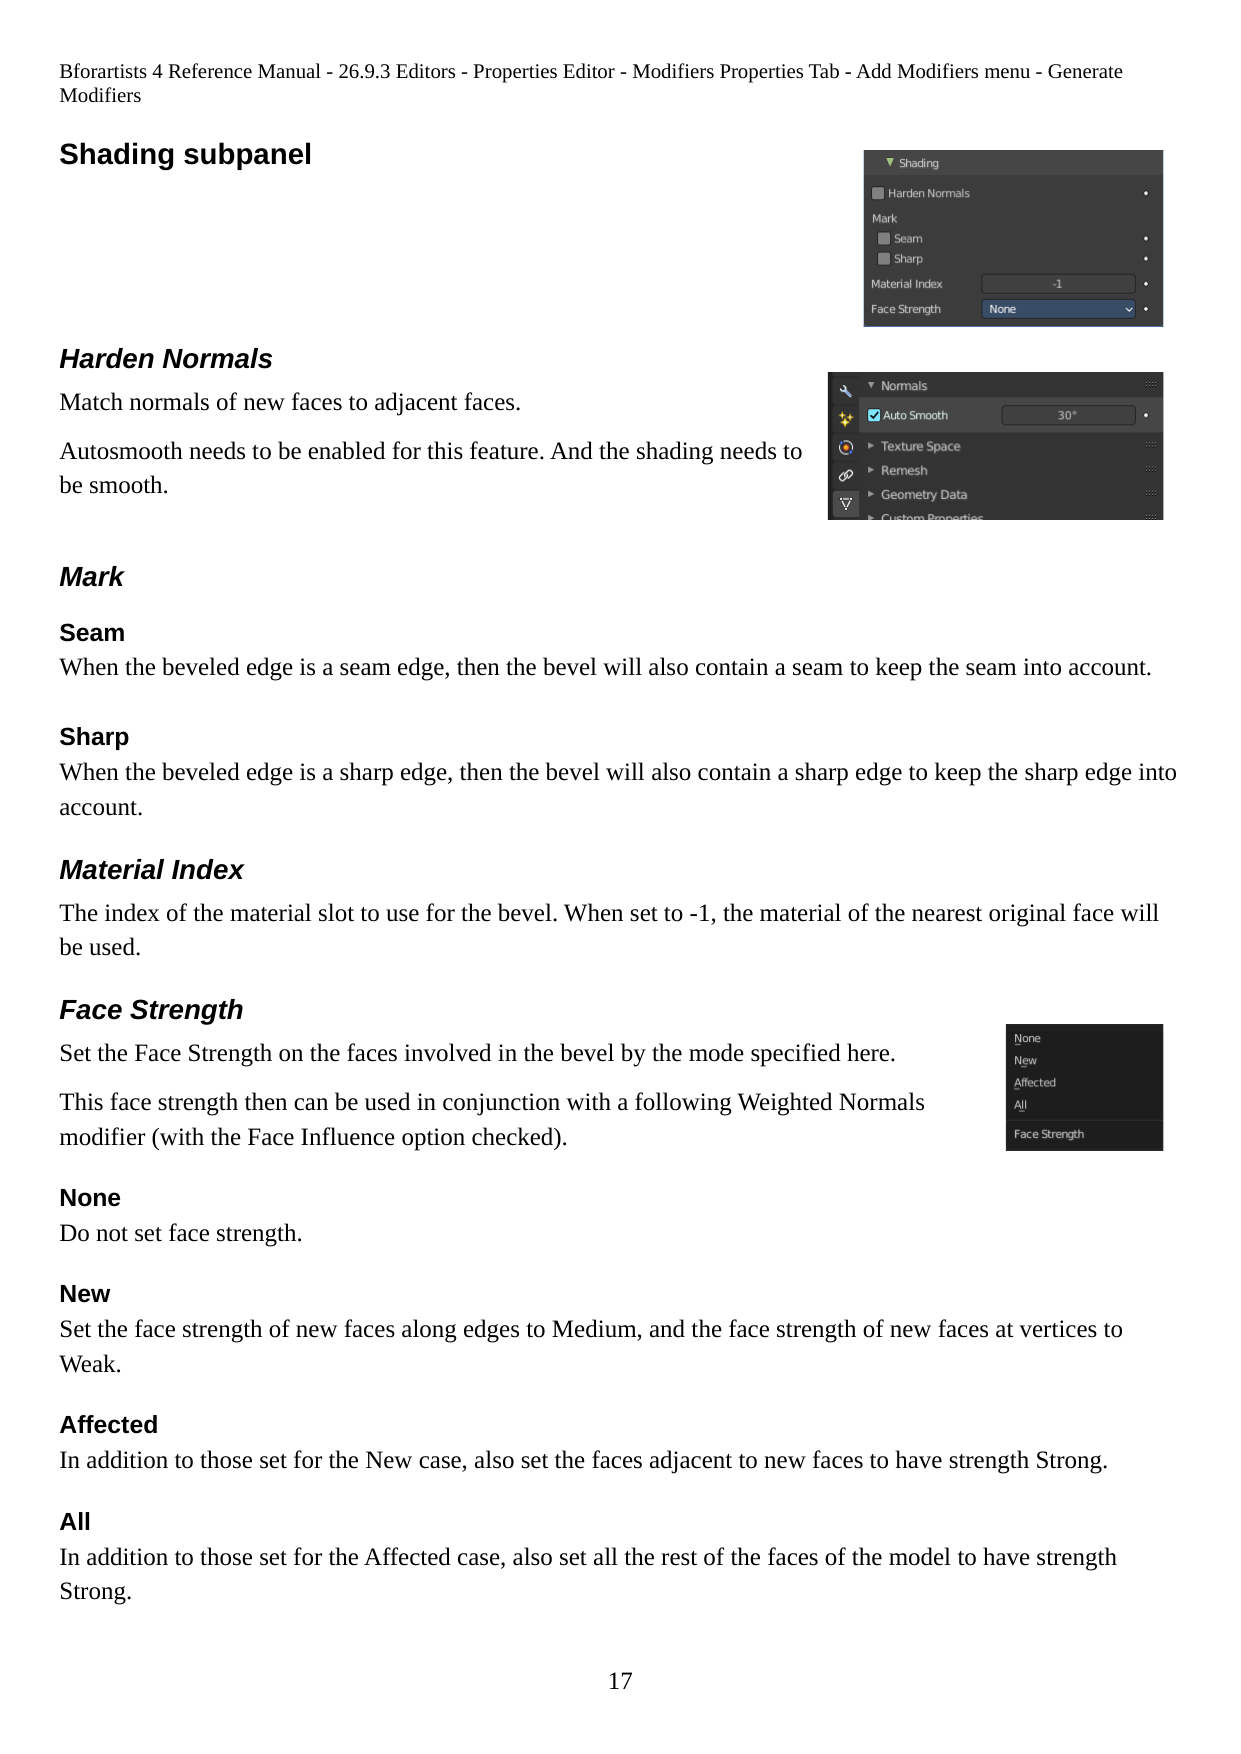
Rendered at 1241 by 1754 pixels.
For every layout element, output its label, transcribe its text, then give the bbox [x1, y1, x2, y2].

subtitle Affected [59, 1410, 1181, 1439]
subtitle Seam [59, 618, 1181, 646]
text Autosmooth needs to be enabled for this feature. And the shading needs to be smooth. [59, 436, 827, 499]
picture [1005, 1024, 1164, 1151]
text This face strength then can be used in conjunction with a following Weighted Normals modifier (with the Face Influence option checked). [59, 1087, 1005, 1150]
subtitle Sharp [59, 722, 1181, 751]
subtitle Shading subpanel [59, 137, 1181, 170]
text The index of the material slot to use for the bevel. When set to -1, the material of the nearest original face will be used. [59, 898, 1181, 961]
text Set the face strength of new faces along edges to Medium, and the face strength of new faces at vertices to Weak. [59, 1314, 1181, 1378]
subtitle Mark [59, 561, 1181, 593]
subtitle Harden Normals [59, 343, 1181, 374]
text In addition to those set for the New case, also set the faces adjacent to new faces to have strength Strong. [59, 1445, 1181, 1474]
text In addition to those set for the Affected case, also set all the rest of the faces of the model to have strength Strong. [59, 1542, 1181, 1605]
text Match normals of new faces to adjacent faces. [59, 387, 827, 416]
text When the beveled edge is a seam edge, then the bevel will also contain a seam to keep the seam into account. [59, 652, 1181, 681]
subtitle None [59, 1183, 1181, 1212]
subtitle Face Strength [59, 994, 1181, 1026]
text Do not set face strength. [59, 1218, 1181, 1247]
subtitle All [59, 1507, 1181, 1535]
picture [863, 150, 1164, 327]
text When the beveled edge is a sharp edge, then the bevel will also contain a sharp edge to keep the sharp edge into account. [59, 757, 1181, 821]
subtitle New [59, 1279, 1181, 1308]
subtitle Material Index [59, 853, 1181, 885]
text Set the Face Strength on the faces involved in the bevel by the mode specified here. [59, 1038, 1005, 1067]
picture [827, 372, 1164, 520]
